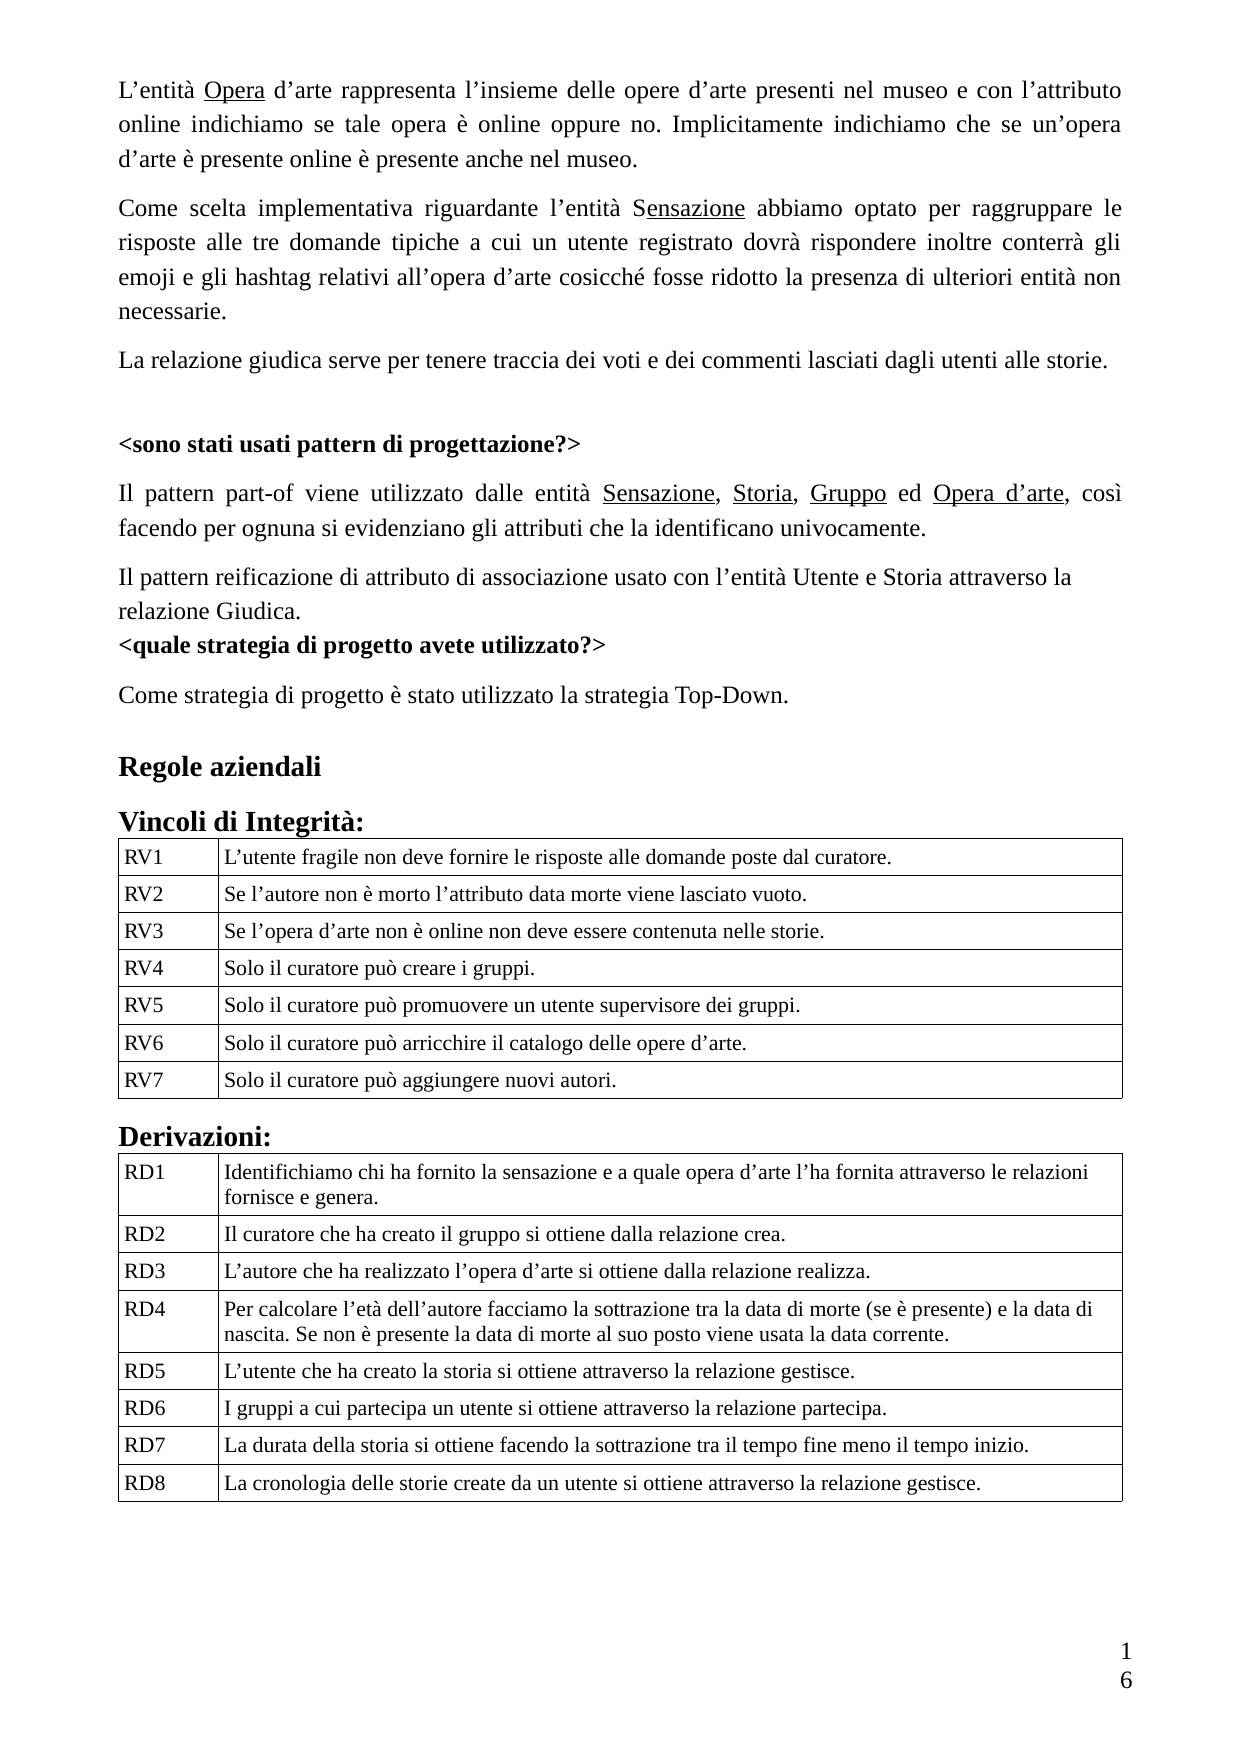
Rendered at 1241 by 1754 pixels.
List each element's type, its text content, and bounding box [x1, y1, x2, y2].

text Come strategia di progetto è stato utilizzato la strategia Top-Down. [118, 680, 1122, 708]
text Il pattern part-of viene utilizzato dalle entità Sensazione, Storia, Gruppo ed Opera d’arte, così facendo per ognuna si evidenziano gli attributi che la identificano univocamente. [118, 478, 1122, 541]
table_cell RV6 [119, 1025, 218, 1061]
table_cell I gruppi a cui partecipa un utente si ottiene attraverso la relazione partecipa. [219, 1390, 1122, 1426]
table_header RV1 [119, 839, 218, 875]
text Come scelta implementativa riguardante l’entità Sensazione abbiamo optato per raggruppare le risposte alle tre domande tipiche a cui un utente registrato dovrà rispondere inoltre conterrà gli emoji e gli hashtag relativi all’opera d’arte cosicché fosse ridotto la presenza di ulteriori entità non necessarie. [118, 193, 1122, 325]
table_cell RD6 [119, 1390, 218, 1426]
table_cell La durata della storia si ottiene facendo la sottrazione tra il tempo fine meno il tempo inizio. [219, 1427, 1122, 1463]
table_cell Il curatore che ha creato il gruppo si ottiene dalla relazione crea. [219, 1216, 1122, 1252]
table_cell RD2 [119, 1216, 218, 1252]
subtitle Regole aziendali [118, 749, 1122, 783]
table_cell Se l’autore non è morto l’attributo data morte viene lasciato vuoto. [219, 876, 1122, 912]
table_cell RD8 [119, 1465, 218, 1501]
table_cell RV5 [119, 987, 218, 1023]
table_header Identifichiamo chi ha fornito la sensazione e a quale opera d’arte l’ha fornita attraverso le relazioni fornisce e genera. [219, 1154, 1122, 1215]
table_cell La cronologia delle storie create da un utente si ottiene attraverso la relazione gestisce. [219, 1465, 1122, 1501]
table_cell Se l’opera d’arte non è online non deve essere contenuta nelle storie. [219, 913, 1122, 949]
text L’entità Opera d’arte rappresenta l’insieme delle opere d’arte presenti nel museo e con l’attributo online indichiamo se tale opera è online oppure no. Implicitamente indichiamo che se un’opera d’arte è presente online è presente anche nel museo. [118, 75, 1122, 173]
table_cell Solo il curatore può arricchire il catalogo delle opere d’arte. [219, 1025, 1122, 1061]
table_cell RV4 [119, 950, 218, 986]
table_cell RV2 [119, 876, 218, 912]
text <sono stati usati pattern di progettazione?> [118, 429, 1122, 458]
table_header RD1 [119, 1154, 218, 1215]
table_cell RD3 [119, 1253, 218, 1289]
table_cell Per calcolare l’età dell’autore facciamo la sottrazione tra la data di morte (se è presente) e la data di nascita. Se non è presente la data di morte al suo posto viene usata la data corrente. [219, 1291, 1122, 1352]
text Il pattern reificazione di attributo di associazione usato con l’entità Utente e Storia attraverso la relazione Giudica. <quale strategia di progetto avete utilizzato?> [118, 562, 1122, 659]
table_header L’utente fragile non deve fornire le risposte alle domande poste dal curatore. [219, 839, 1122, 875]
table_cell L’autore che ha realizzato l’opera d’arte si ottiene dalla relazione realizza. [219, 1253, 1122, 1289]
table_cell RV3 [119, 913, 218, 949]
table_cell RD7 [119, 1427, 218, 1463]
table_cell Solo il curatore può creare i gruppi. [219, 950, 1122, 986]
table_cell RD5 [119, 1353, 218, 1389]
text La relazione giudica serve per tenere traccia dei voti e dei commenti lasciati dagli utenti alle storie. [118, 346, 1122, 409]
subtitle Vincoli di Integrità: [118, 804, 1122, 837]
table_cell L’utente che ha creato la storia si ottiene attraverso la relazione gestisce. [219, 1353, 1122, 1389]
subtitle Derivazioni: [118, 1119, 1122, 1153]
table_cell RD4 [119, 1291, 218, 1352]
table_cell Solo il curatore può aggiungere nuovi autori. [219, 1062, 1122, 1098]
table_cell Solo il curatore può promuovere un utente supervisore dei gruppi. [219, 987, 1122, 1023]
table_cell RV7 [119, 1062, 218, 1098]
